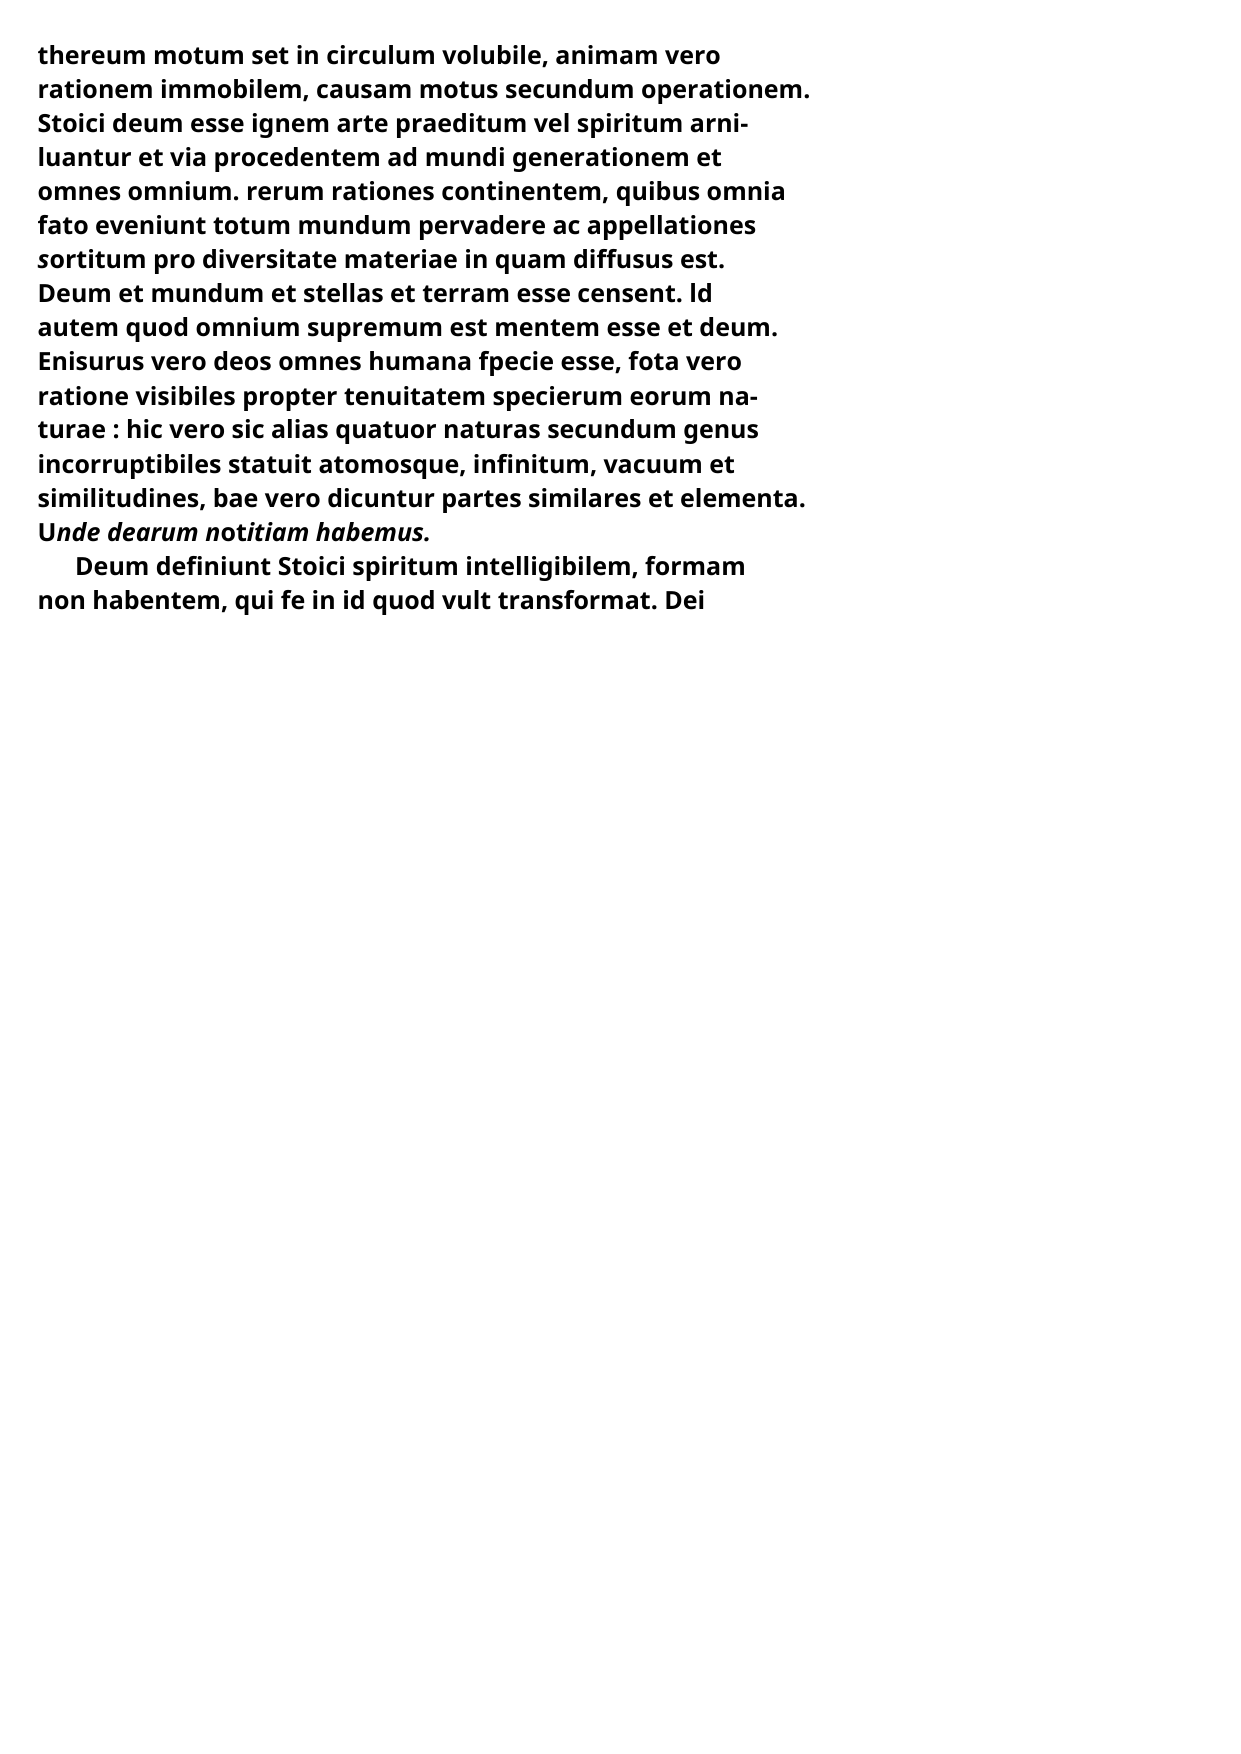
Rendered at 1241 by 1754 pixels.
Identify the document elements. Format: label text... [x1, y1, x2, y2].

text Unde dearum notitiam habemus. [37, 514, 1203, 548]
text Deum definiunt Stoici spiritum intelligibilem, formam non habentem, qui fe in id quod vult transformat. Dei [37, 548, 1203, 617]
text thereum motum set in circulum volubile, animam vero rationem immobilem, causam motus secundum operationem. Stoici deum esse ignem arte praeditum vel spiritum arni- luantur et via procedentem ad mundi generationem et omnes omnium. rerum rationes continentem, quibus omnia fato eveniunt totum mundum pervadere ac appellationes sortitum pro diversitate materiae in quam diffusus est. Deum et mundum et stellas et terram esse censent. ld autem quod omnium supremum est mentem esse et deum. Enisurus vero deos omnes humana fpecie esse, fota vero ratione visibiles propter tenuitatem specierum eorum na- turae : hic vero sic alias quatuor naturas secundum genus incorruptibiles statuit atomosque, infinitum, vacuum et similitudines, bae vero dicuntur partes similares et elementa. [37, 37, 1203, 514]
